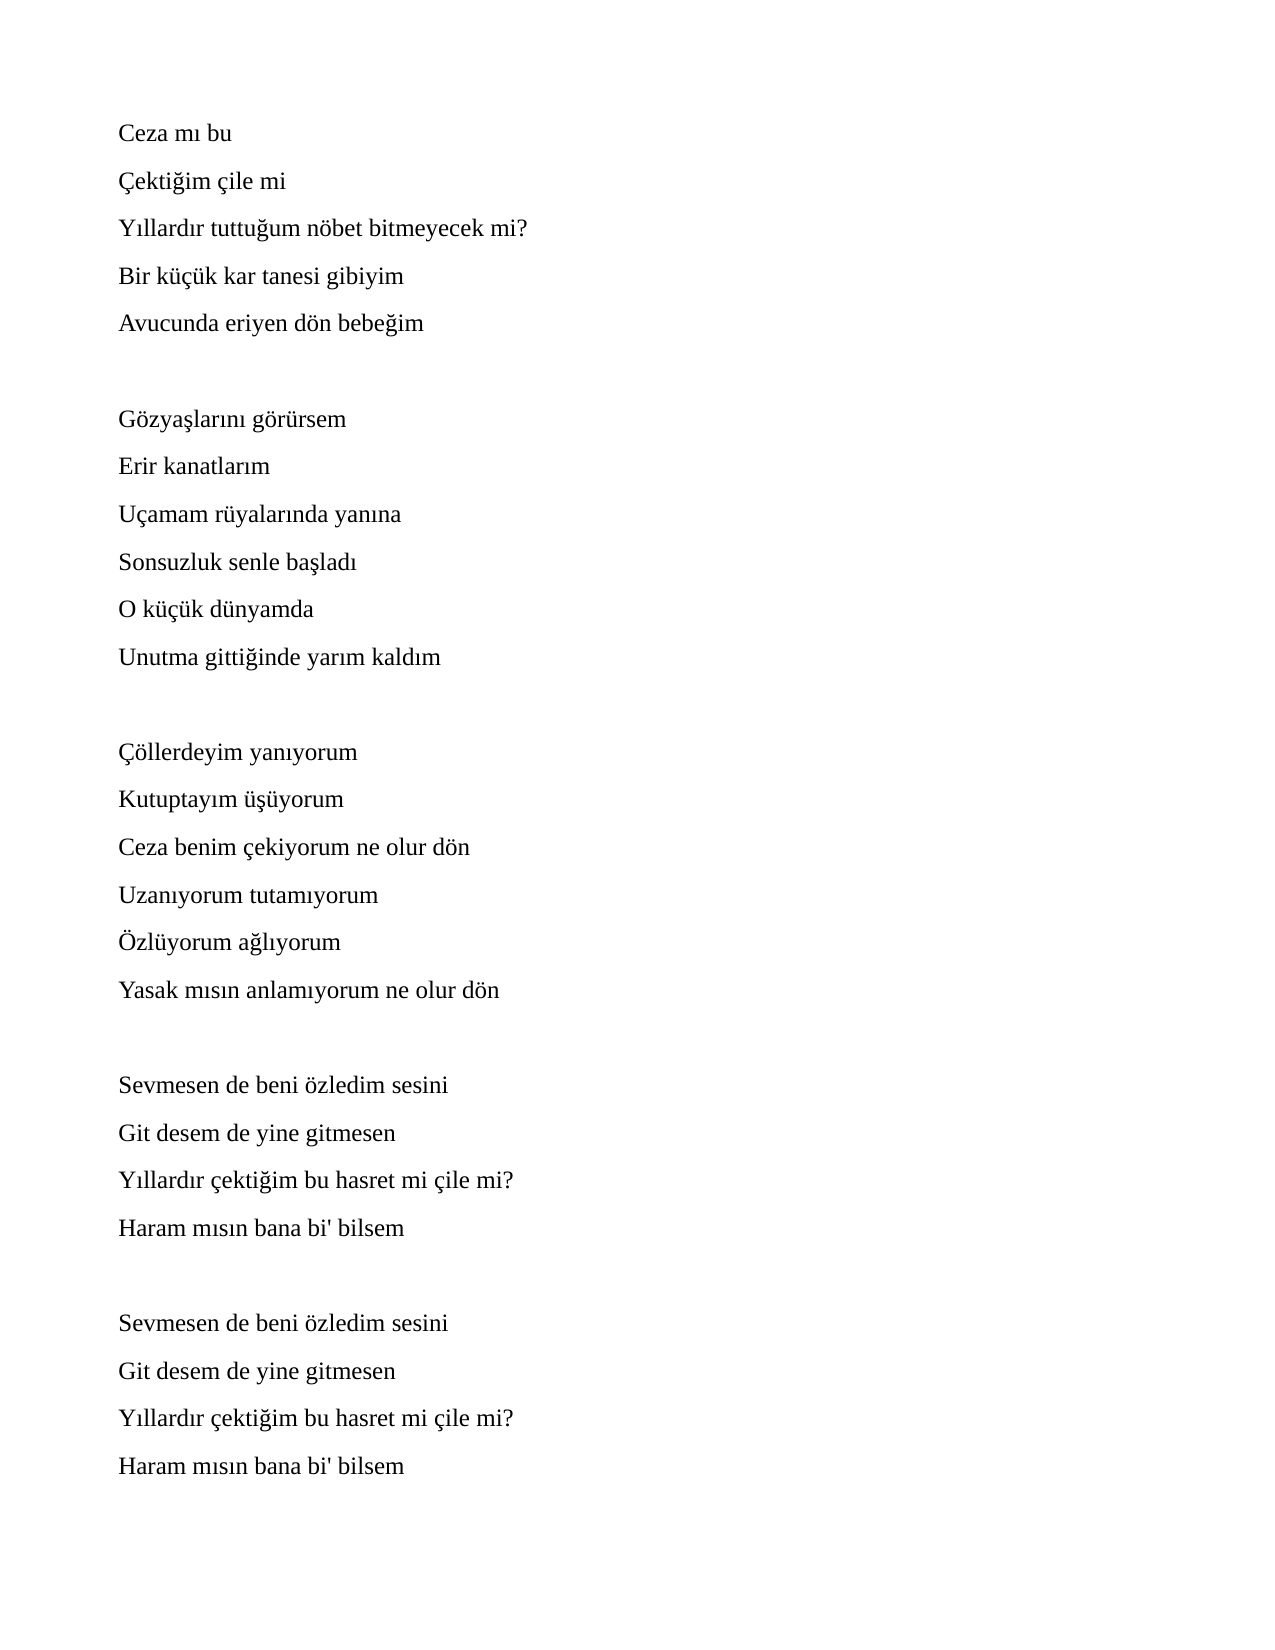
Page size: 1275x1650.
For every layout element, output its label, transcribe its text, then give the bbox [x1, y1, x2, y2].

text Sonsuzluk senle başladı [118, 547, 1157, 575]
text Çektiğim çile mi [118, 166, 1157, 194]
text Sevmesen de beni özledim sesini [118, 1070, 1157, 1099]
text Unutma gittiğinde yarım kaldım [118, 642, 1157, 671]
text Bir küçük kar tanesi gibiyim [118, 261, 1157, 290]
text Ceza mı bu [118, 118, 1157, 147]
text Haram mısın bana bi' bilsem [118, 1213, 1157, 1242]
text Özlüyorum ağlıyorum [118, 927, 1157, 956]
text Kutuptayım üşüyorum [118, 784, 1157, 813]
text Ceza benim çekiyorum ne olur dön [118, 832, 1157, 861]
text Git desem de yine gitmesen [118, 1356, 1157, 1384]
text Yasak mısın anlamıyorum ne olur dön [118, 975, 1157, 1004]
text Avucunda eriyen dön bebeğim [118, 308, 1157, 337]
text Haram mısın bana bi' bilsem [118, 1451, 1157, 1480]
text Uçamam rüyalarında yanına [118, 499, 1157, 528]
text Git desem de yine gitmesen [118, 1118, 1157, 1147]
text Gözyaşlarını görürsem [118, 404, 1157, 432]
text Çöllerdeyim yanıyorum [118, 737, 1157, 766]
text Uzanıyorum tutamıyorum [118, 880, 1157, 908]
text Yıllardır çektiğim bu hasret mi çile mi? [118, 1403, 1157, 1432]
text O küçük dünyamda [118, 594, 1157, 623]
text Sevmesen de beni özledim sesini [118, 1308, 1157, 1337]
text Yıllardır tuttuğum nöbet bitmeyecek mi? [118, 213, 1157, 242]
text Yıllardır çektiğim bu hasret mi çile mi? [118, 1165, 1157, 1194]
text Erir kanatlarım [118, 451, 1157, 480]
